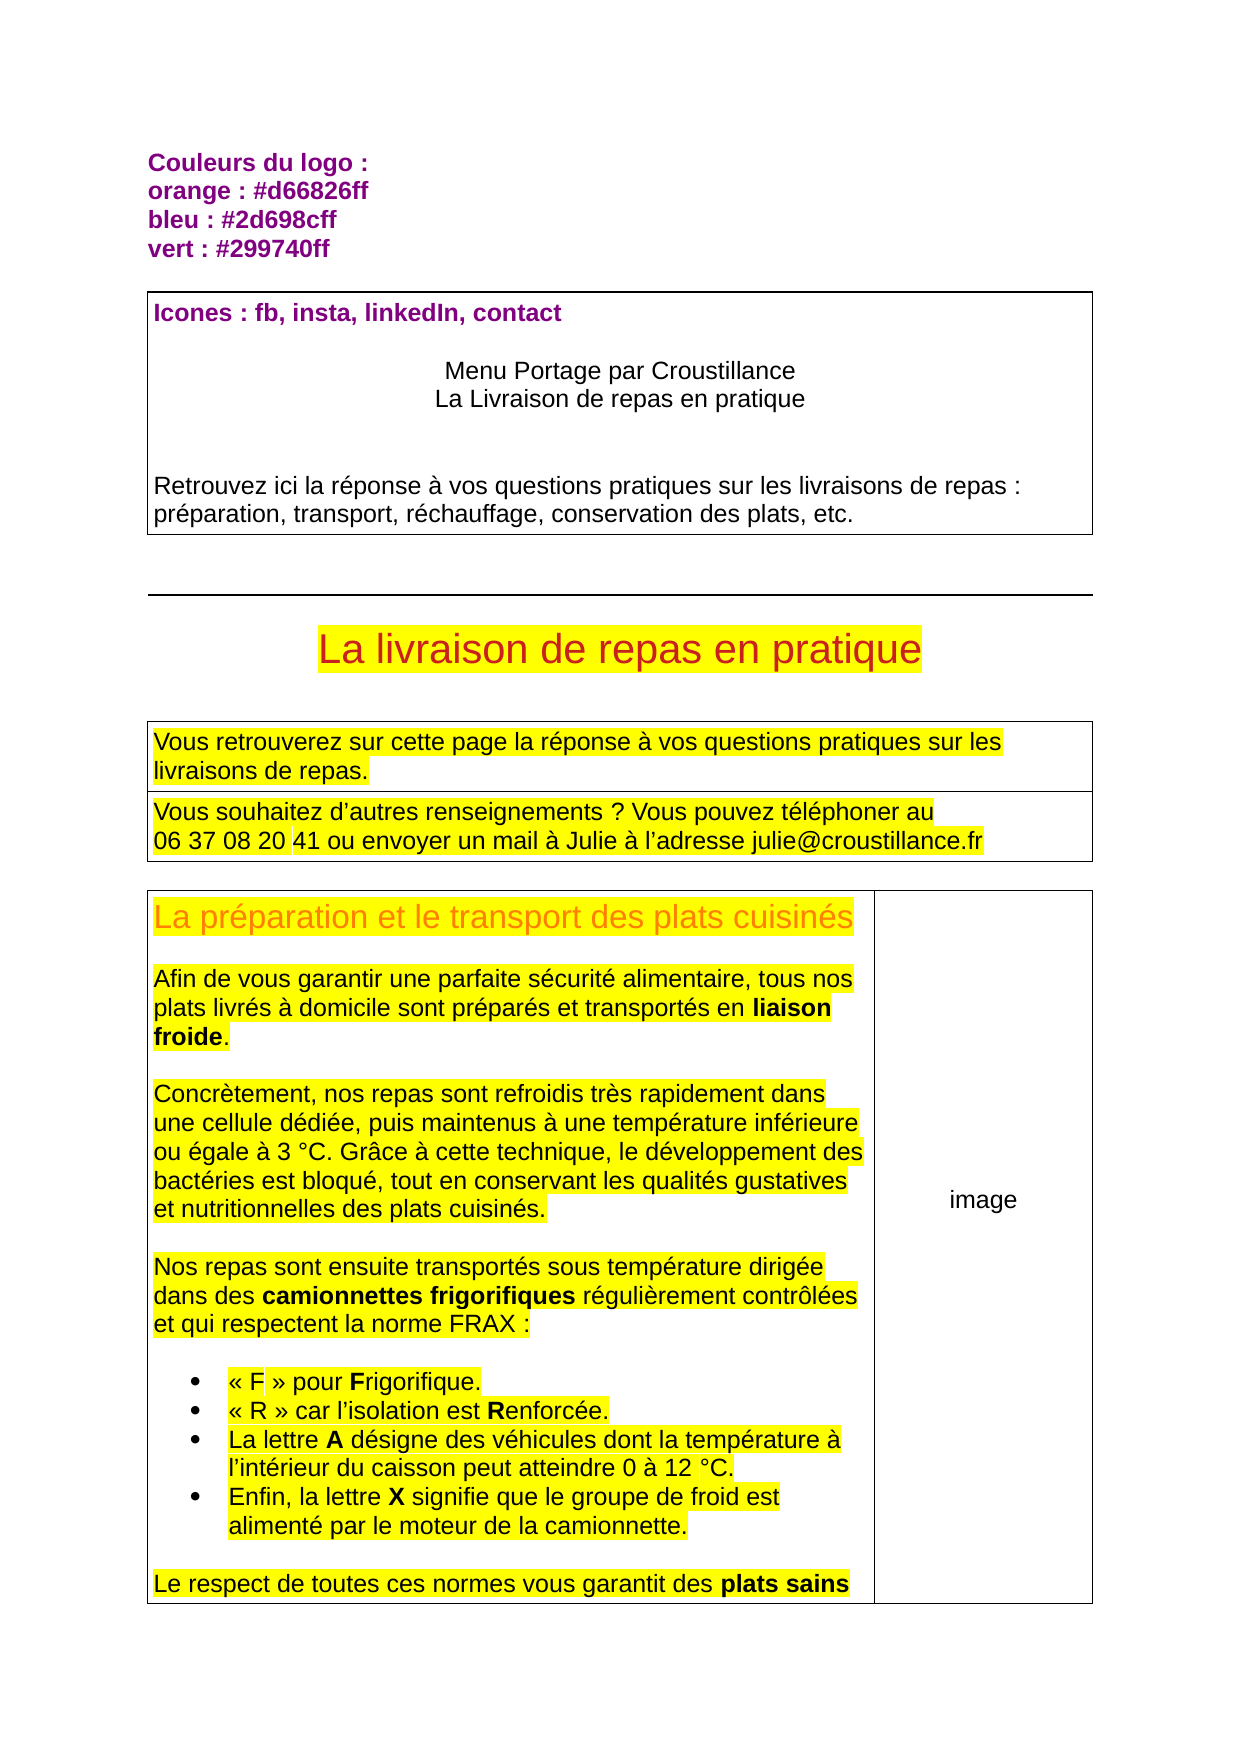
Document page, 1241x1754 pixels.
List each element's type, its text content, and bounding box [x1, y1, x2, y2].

table_cell Vous souhaitez d’autres renseignements ? Vous pouvez téléphoner au 06 37 08 20 41 ou envoyer un mail à Julie à l’adresse julie@croustillance.fr [148, 792, 1092, 861]
text Couleurs du logo : [148, 148, 1093, 176]
text orange : #d66826ff [148, 176, 1093, 205]
table_header Icones : fb, insta, linkedIn, contact Menu Portage par Croustillance La Livraison de repas en pratique Retrouvez ici la réponse à vos questions pratiques sur les livraisons de repas : préparation, transport, réchauffage, conservation des plats, etc. [148, 293, 1092, 534]
table_header Vous retrouverez sur cette page la réponse à vos questions pratiques sur les livraisons de repas. [148, 722, 1092, 791]
table_header image [875, 891, 1092, 1603]
subtitle La livraison de repas en pratique [148, 625, 1093, 673]
text bleu : #2d698cff [148, 205, 1093, 234]
text vert : #299740ff [148, 234, 1093, 263]
table_header La préparation et le transport des plats cuisinés Afin de vous garantir une parfaite sécurité alimentaire, tous nos plats livrés à domicile sont préparés et transportés en liaison froide. Concrètement, nos repas sont refroidis très rapidement dans une cellule dédiée, puis maintenus à une température inférieure ou égale à 3 °C. Grâce à cette technique, le développement des bactéries est bloqué, tout en conservant les qualités gustatives et nutritionnelles des plats cuisinés. Nos repas sont ensuite transportés sous température dirigée dans des camionnettes frigorifiques régulièrement contrôlées et qui respectent la norme FRAX : « F » pour Frigorifique. « R » car l’isolation est Renforcée. La lettre A désigne des véhicules dont la température à l’intérieur du caisson peut atteindre 0 à 12 °C. Enfin, la lettre X signifie que le groupe de froid est alimenté par le moteur de la camionnette. Le respect de toutes ces normes vous garantit des plats sains [148, 891, 874, 1603]
